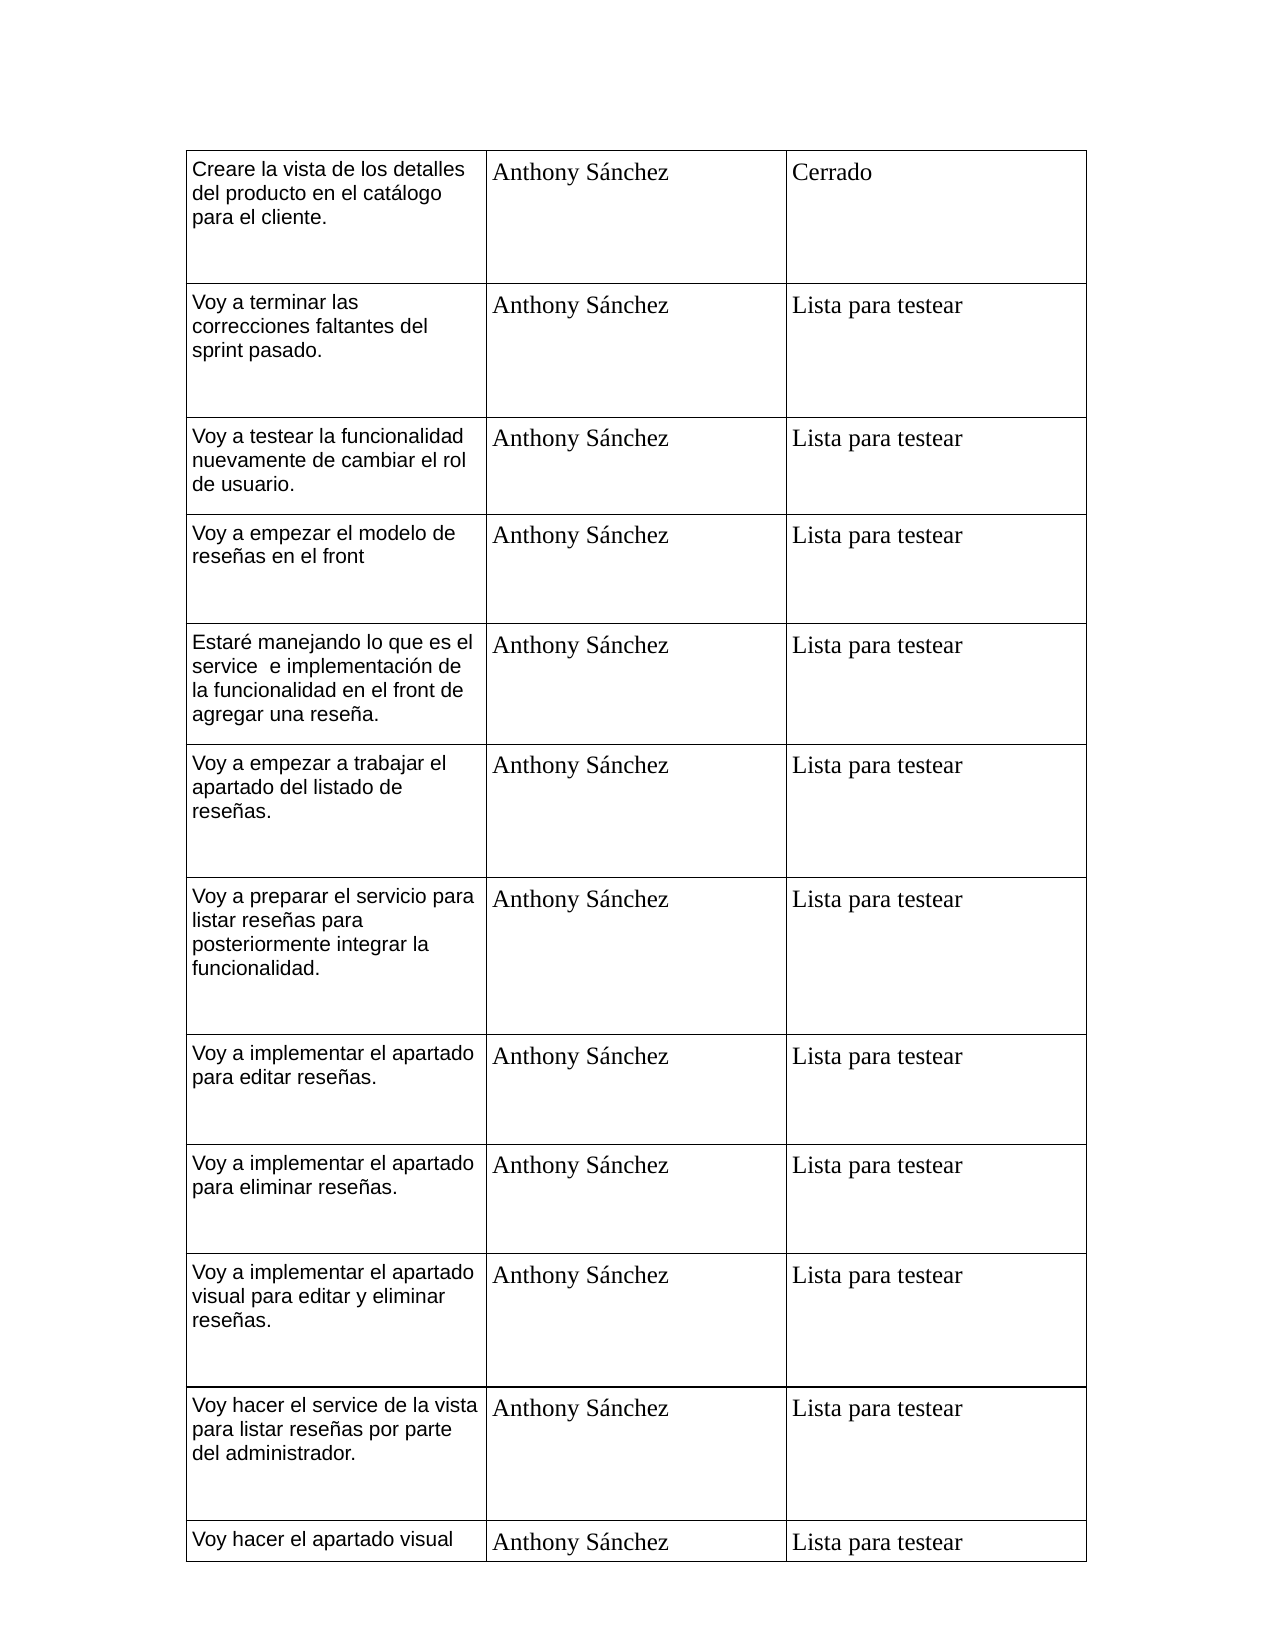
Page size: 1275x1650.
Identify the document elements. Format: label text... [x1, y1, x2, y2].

table_cell Anthony Sánchez [487, 624, 786, 744]
table_cell Lista para testear [787, 624, 1086, 744]
table_cell Lista para testear [787, 515, 1086, 623]
table_cell Voy hacer el service de la vista para listar reseñas por parte del administrador. [187, 1388, 486, 1520]
table_cell Lista para testear [787, 418, 1086, 513]
table_cell Voy a implementar el apartado visual para editar y eliminar reseñas. [187, 1254, 486, 1386]
table_cell Lista para testear [787, 1521, 1086, 1561]
table_cell Voy a empezar a trabajar el apartado del listado de reseñas. [187, 745, 486, 877]
table_cell Voy a testear la funcionalidad nuevamente de cambiar el rol de usuario. [187, 418, 486, 513]
table_cell Voy a implementar el apartado para editar reseñas. [187, 1035, 486, 1144]
table_cell Creare la vista de los detalles del producto en el catálogo para el cliente. [187, 151, 486, 283]
table_cell Cerrado [787, 151, 1086, 283]
table_cell Voy a preparar el servicio para listar reseñas para posteriormente integrar la funcionalidad. [187, 878, 486, 1034]
table_cell Anthony Sánchez [487, 515, 786, 623]
table_cell Anthony Sánchez [487, 745, 786, 877]
table_cell Voy hacer el apartado visual [187, 1521, 486, 1561]
table_cell Voy a implementar el apartado para eliminar reseñas. [187, 1145, 486, 1253]
table_cell Anthony Sánchez [487, 151, 786, 283]
table_cell Voy a terminar las correcciones faltantes del sprint pasado. [187, 284, 486, 417]
table_cell Estaré manejando lo que es el service e implementación de la funcionalidad en el front de agregar una reseña. [187, 624, 486, 744]
table_cell Anthony Sánchez [487, 1254, 786, 1386]
table_cell Anthony Sánchez [487, 284, 786, 417]
table_cell Anthony Sánchez [487, 418, 786, 513]
table_cell Anthony Sánchez [487, 1521, 786, 1561]
table_cell Anthony Sánchez [487, 1388, 786, 1520]
table_cell Lista para testear [787, 1254, 1086, 1386]
table_cell Anthony Sánchez [487, 878, 786, 1034]
table_cell Anthony Sánchez [487, 1145, 786, 1253]
table_cell Lista para testear [787, 1145, 1086, 1253]
table_cell Lista para testear [787, 745, 1086, 877]
table_cell Lista para testear [787, 284, 1086, 417]
table_cell Voy a empezar el modelo de reseñas en el front [187, 515, 486, 623]
table_cell Lista para testear [787, 1035, 1086, 1144]
table_cell Lista para testear [787, 878, 1086, 1034]
table_cell Lista para testear [787, 1388, 1086, 1520]
table_cell Anthony Sánchez [487, 1035, 786, 1144]
